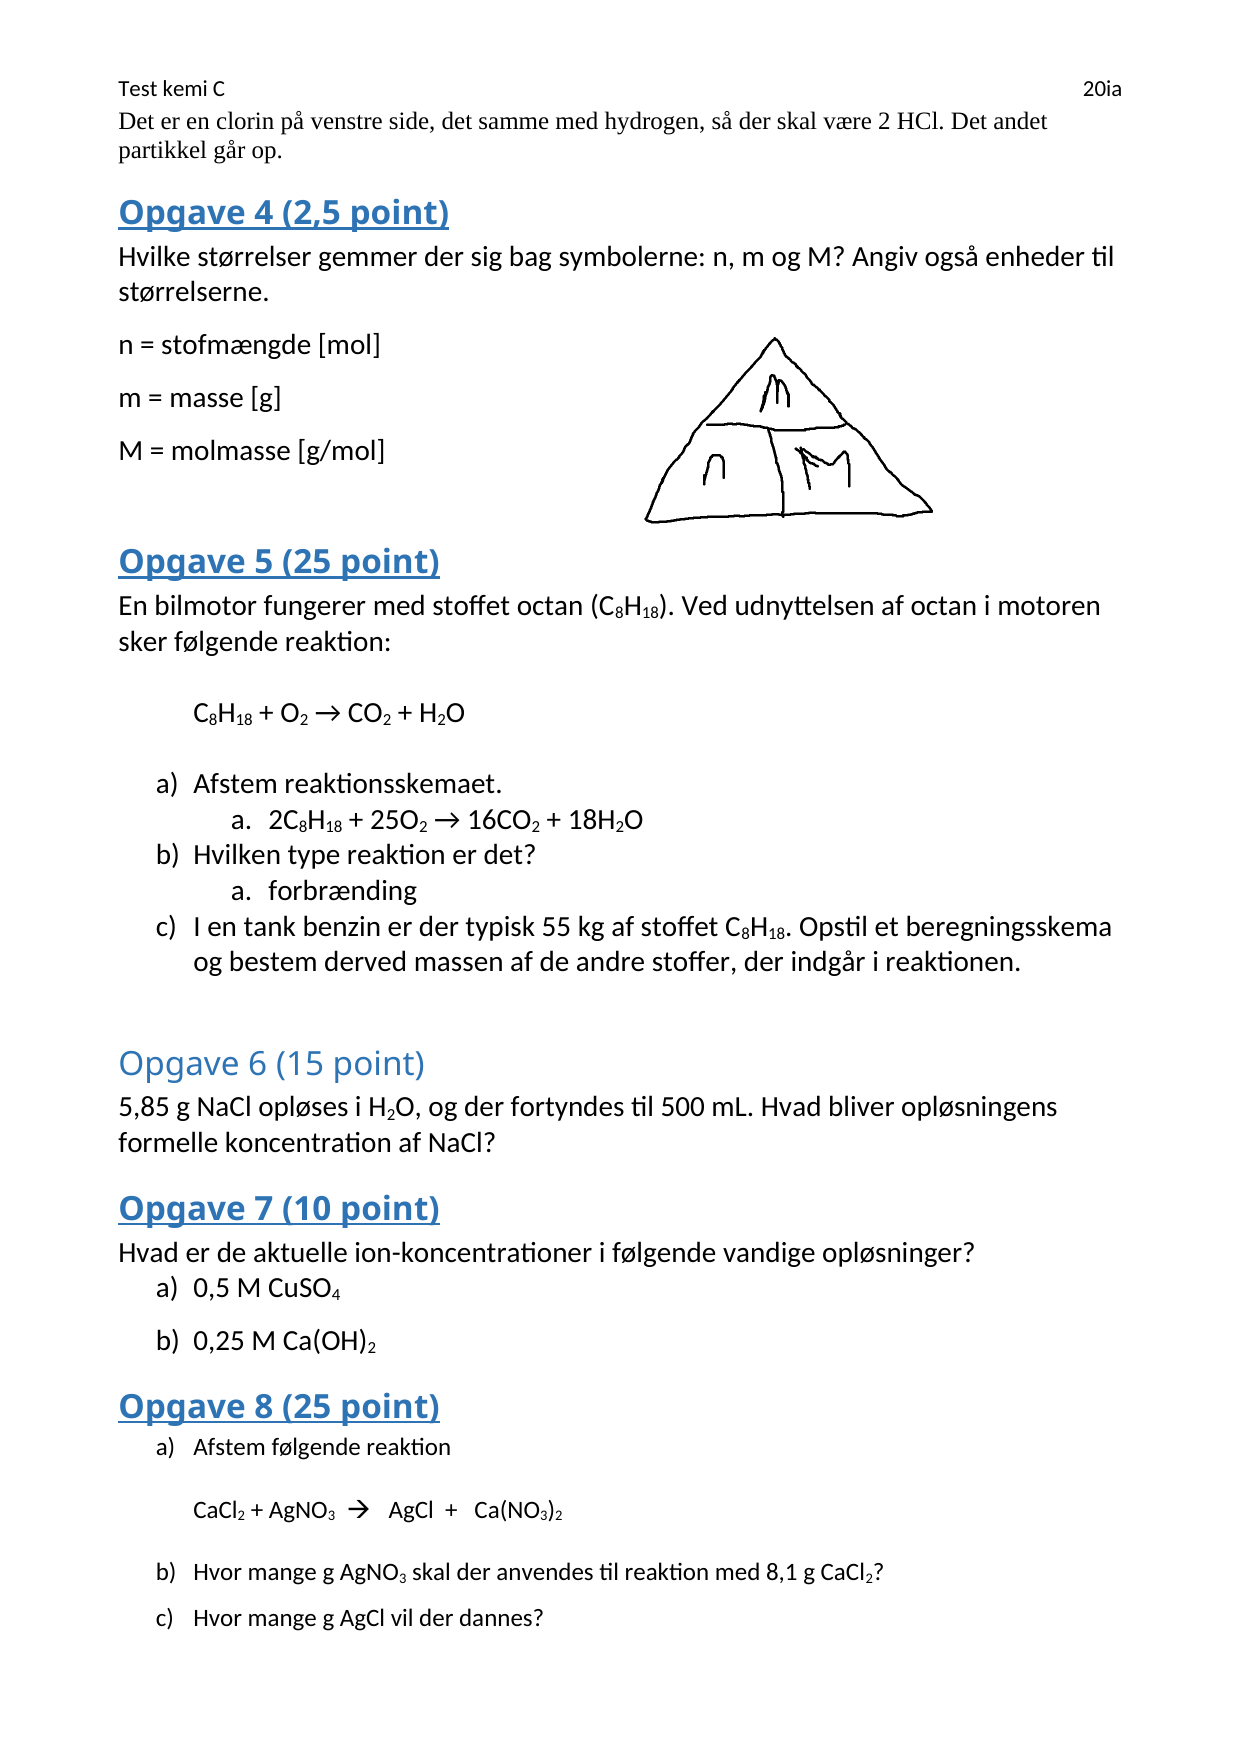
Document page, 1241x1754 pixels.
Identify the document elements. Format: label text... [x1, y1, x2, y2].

text C8H18 + O2 → CO2 + H2O [118, 694, 1122, 729]
text M = molmasse [g/mol] [118, 432, 637, 467]
list Hvor mange g AgCl vil der dannes? [156, 1602, 1122, 1633]
text 5,85 g NaCl opløses i H2O, og der fortyndes til 500 mL. Hvad bliver opløsningens formelle koncentration af NaCl? [118, 1088, 1122, 1160]
list Hvor mange g AgNO3 skal der anvendes til reaktion med 8,1 g CaCl2? [156, 1556, 1122, 1587]
list Afstem reaktionsskemaet. [156, 765, 1122, 801]
text Det er en clorin på venstre side, det samme med hydrogen, så der skal være 2 HCl. Det andet partikkel går op. [118, 106, 1122, 164]
subtitle Opgave 7 (10 point) [118, 1185, 1122, 1230]
list 2C8H18 + 25O2 → 16CO2 + 18H2O [231, 801, 1122, 836]
list forbrænding [231, 872, 1122, 908]
list 0,25 M Ca(OH)2 [156, 1322, 1122, 1358]
subtitle Opgave 6 (15 point) [118, 1039, 1122, 1085]
subtitle Opgave 5 (25 point) [118, 538, 1122, 583]
picture [637, 321, 940, 548]
list Hvilken type reaktion er det? [156, 836, 1122, 872]
subtitle Opgave 4 (2,5 point) [118, 189, 1122, 234]
text [940, 326, 1122, 362]
list 0,5 M CuSO4 [156, 1269, 1122, 1305]
text Hvad er de aktuelle ion-koncentrationer i følgende vandige opløsninger? [118, 1234, 1122, 1269]
text [940, 432, 1122, 467]
subtitle Opgave 8 (25 point) [118, 1383, 1122, 1428]
list I en tank benzin er der typisk 55 kg af stoffet C8H18. Opstil et beregningsskema og bestem derved massen af de andre stoffer, der indgår i reaktionen. [156, 908, 1122, 979]
text [940, 379, 1122, 414]
text CaCl2 + AgNO3  AgCl + Ca(NO3)2 [193, 1494, 1122, 1524]
text m = masse [g] [118, 379, 637, 414]
text n = stofmængde [mol] [118, 326, 637, 362]
text En bilmotor fungerer med stoffet octan (C8H18). Ved udnyttelsen af octan i motoren sker følgende reaktion: [118, 587, 1122, 658]
list Afstem følgende reaktion [156, 1432, 1122, 1462]
text Hvilke størrelser gemmer der sig bag symbolerne: n, m og M? Angiv også enheder til størrelserne. [118, 238, 1122, 309]
